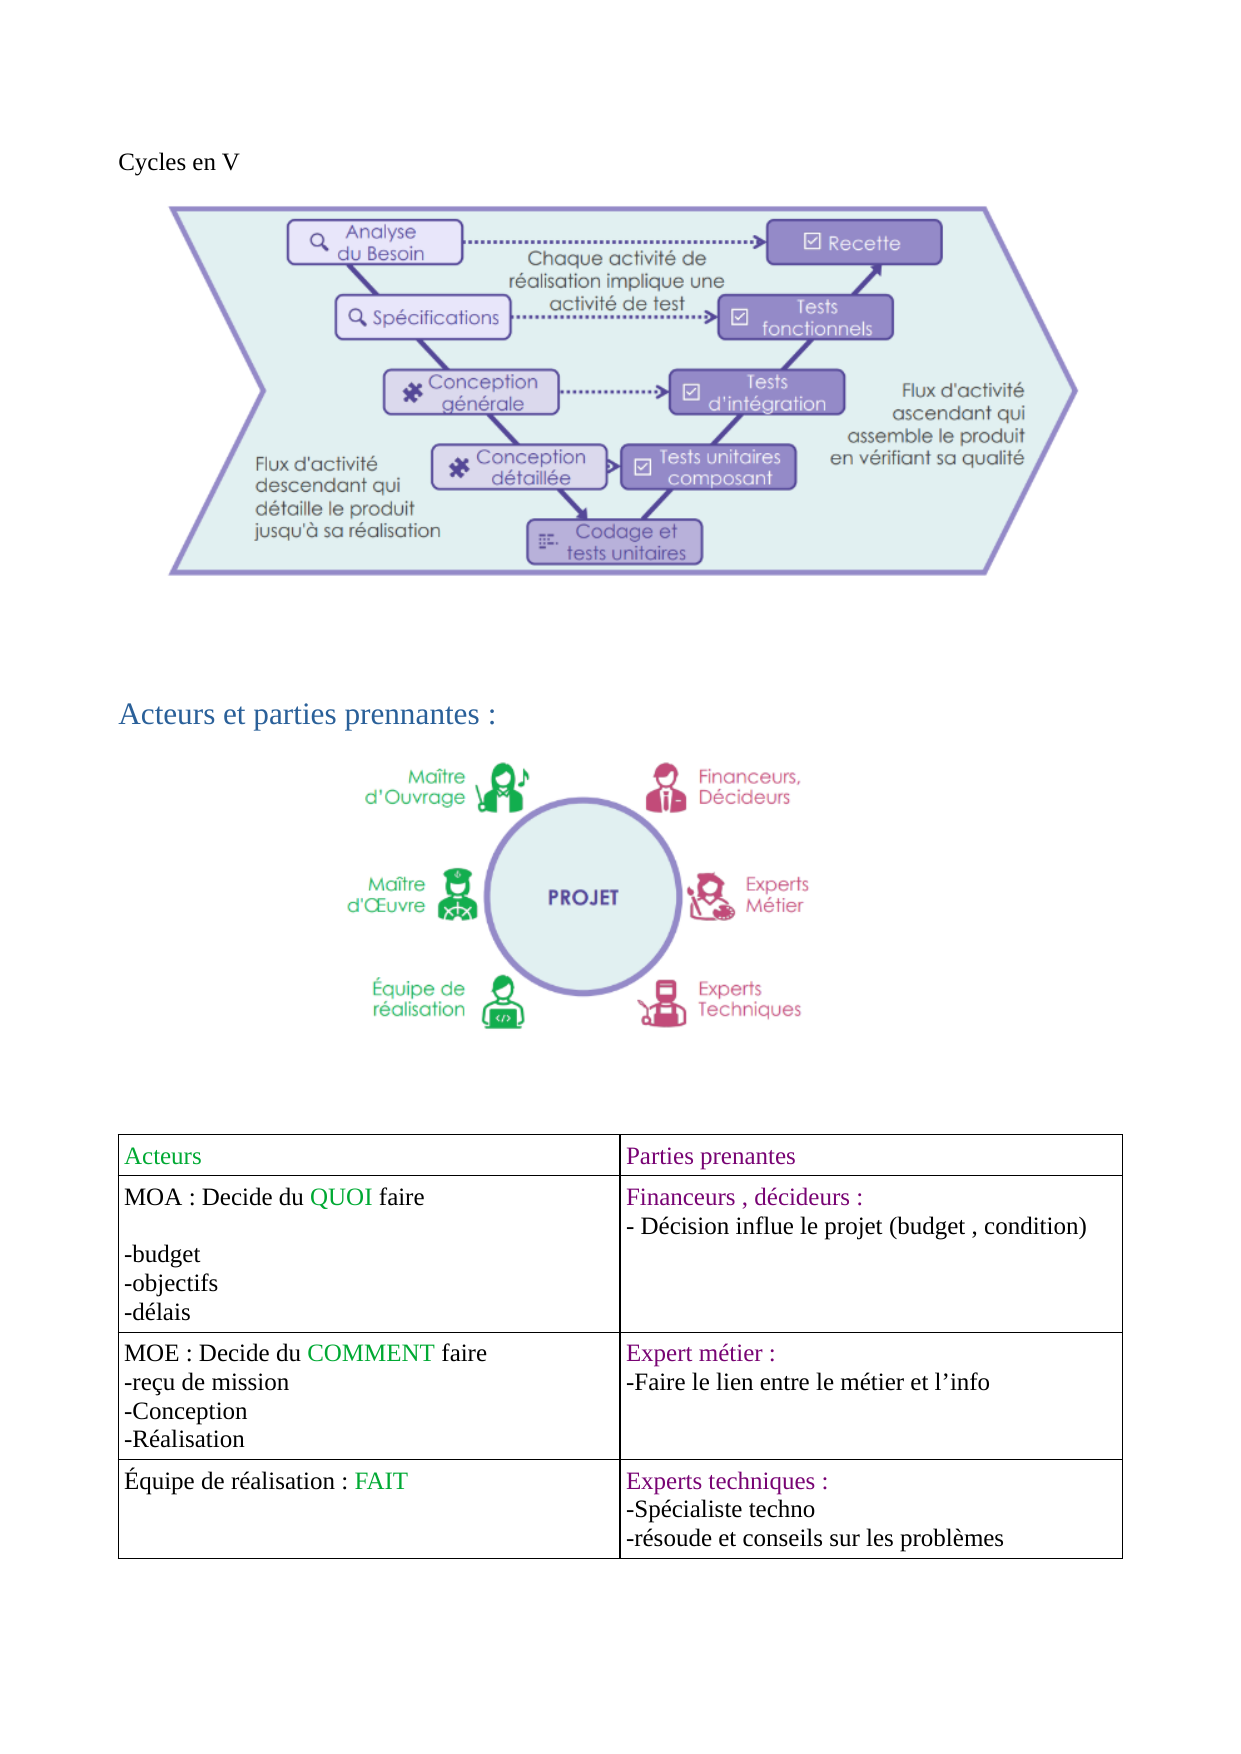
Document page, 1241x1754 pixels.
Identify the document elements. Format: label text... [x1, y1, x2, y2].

table_cell MOA : Decide du QUOI faire -budget -objectifs -délais [119, 1176, 619, 1332]
picture [158, 204, 1082, 581]
text Cycles en V [118, 147, 1122, 176]
table_cell Expert métier : -Faire le lien entre le métier et l’info [621, 1333, 1122, 1459]
table_cell Experts techniques : -Spécialiste techno -résoude et conseils sur les problèmes [621, 1460, 1122, 1558]
table_header Acteurs [119, 1135, 619, 1175]
table_cell Équipe de réalisation : FAIT [119, 1460, 619, 1558]
table_header Parties prenantes [621, 1135, 1122, 1175]
text Acteurs et parties prennantes : [118, 696, 1122, 732]
table_cell Financeurs , décideurs : - Décision influe le projet (budget , condition) [621, 1176, 1122, 1332]
picture [329, 751, 833, 1054]
table_cell MOE : Decide du COMMENT faire -reçu de mission -Conception -Réalisation [119, 1333, 619, 1459]
